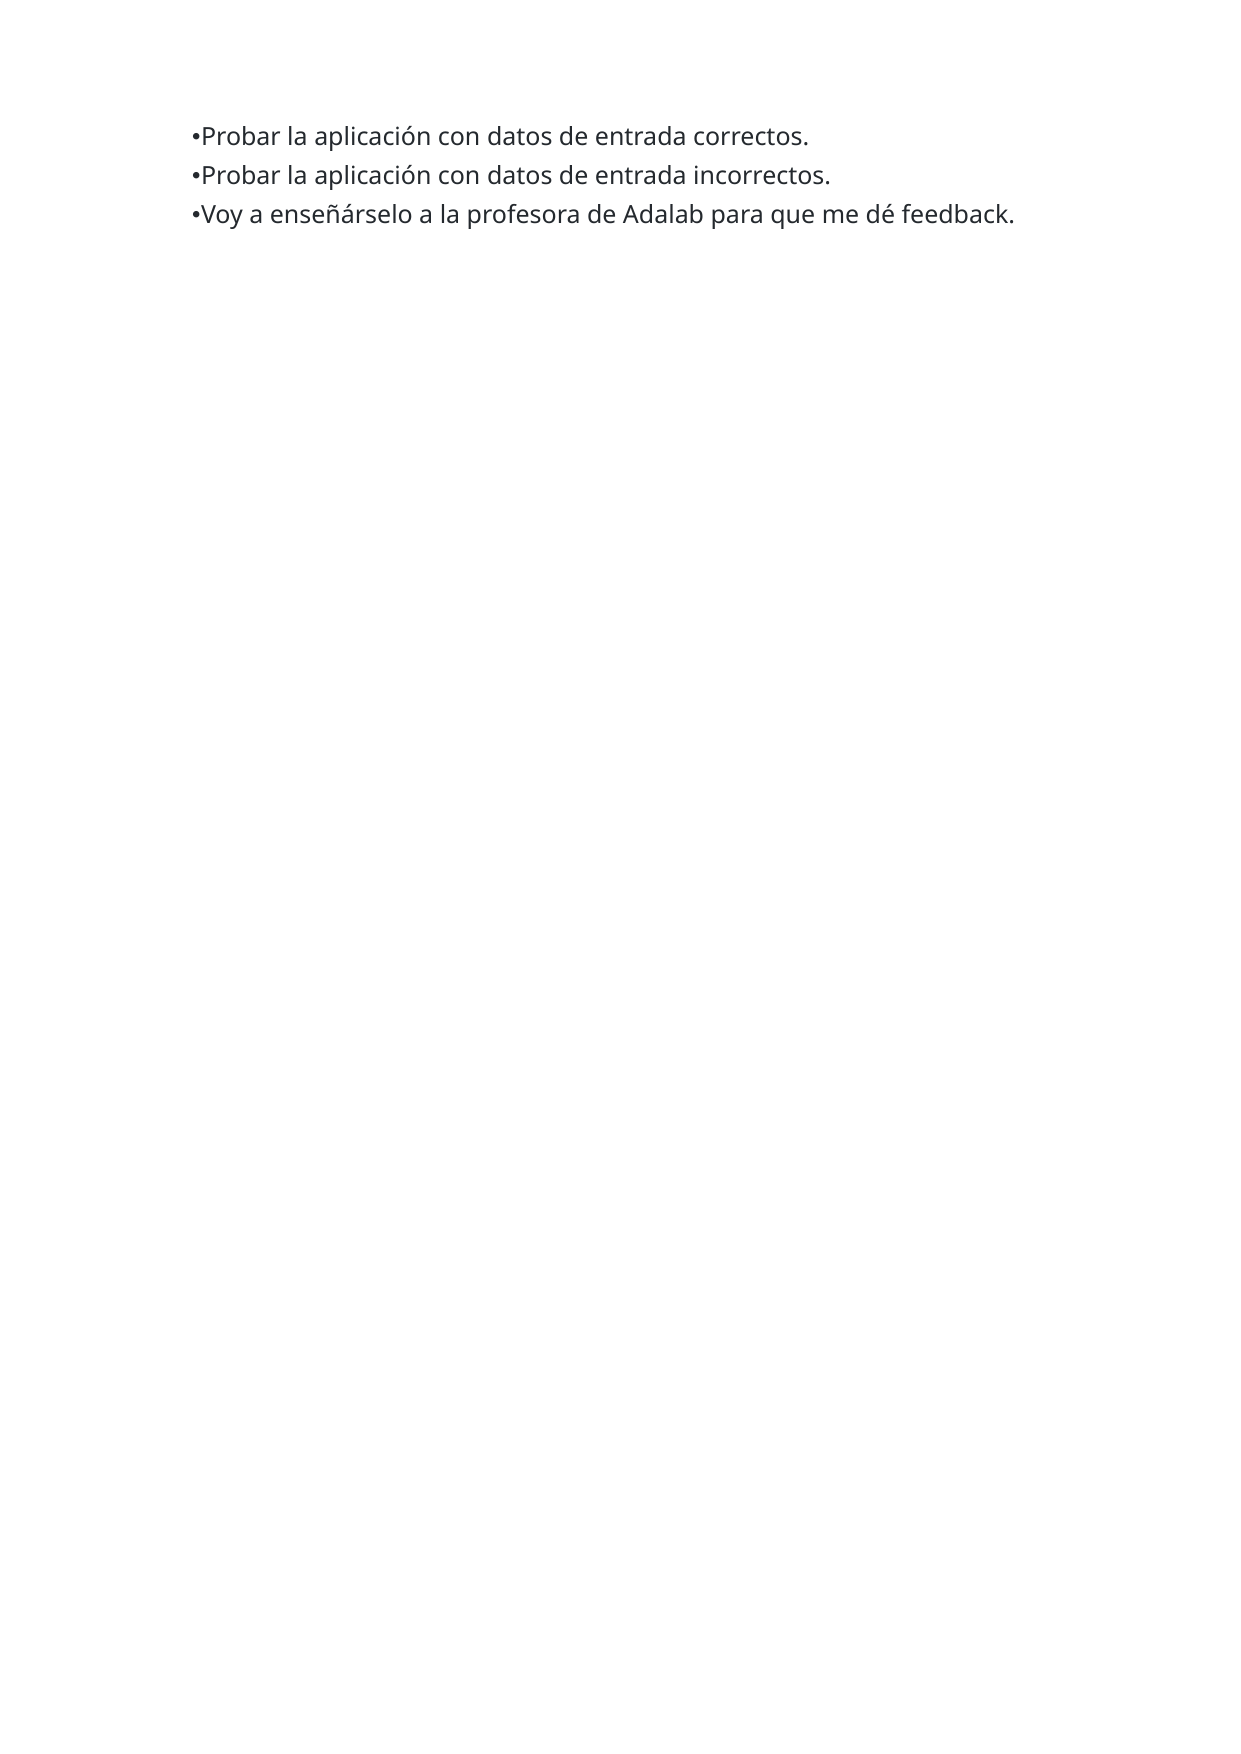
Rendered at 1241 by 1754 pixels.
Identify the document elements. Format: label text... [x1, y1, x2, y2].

list Voy a enseñárselo a la profesora de Adalab para que me dé feedback. [118, 196, 1122, 231]
list Probar la aplicación con datos de entrada correctos. [118, 118, 1122, 152]
list Probar la aplicación con datos de entrada incorrectos. [118, 157, 1122, 191]
